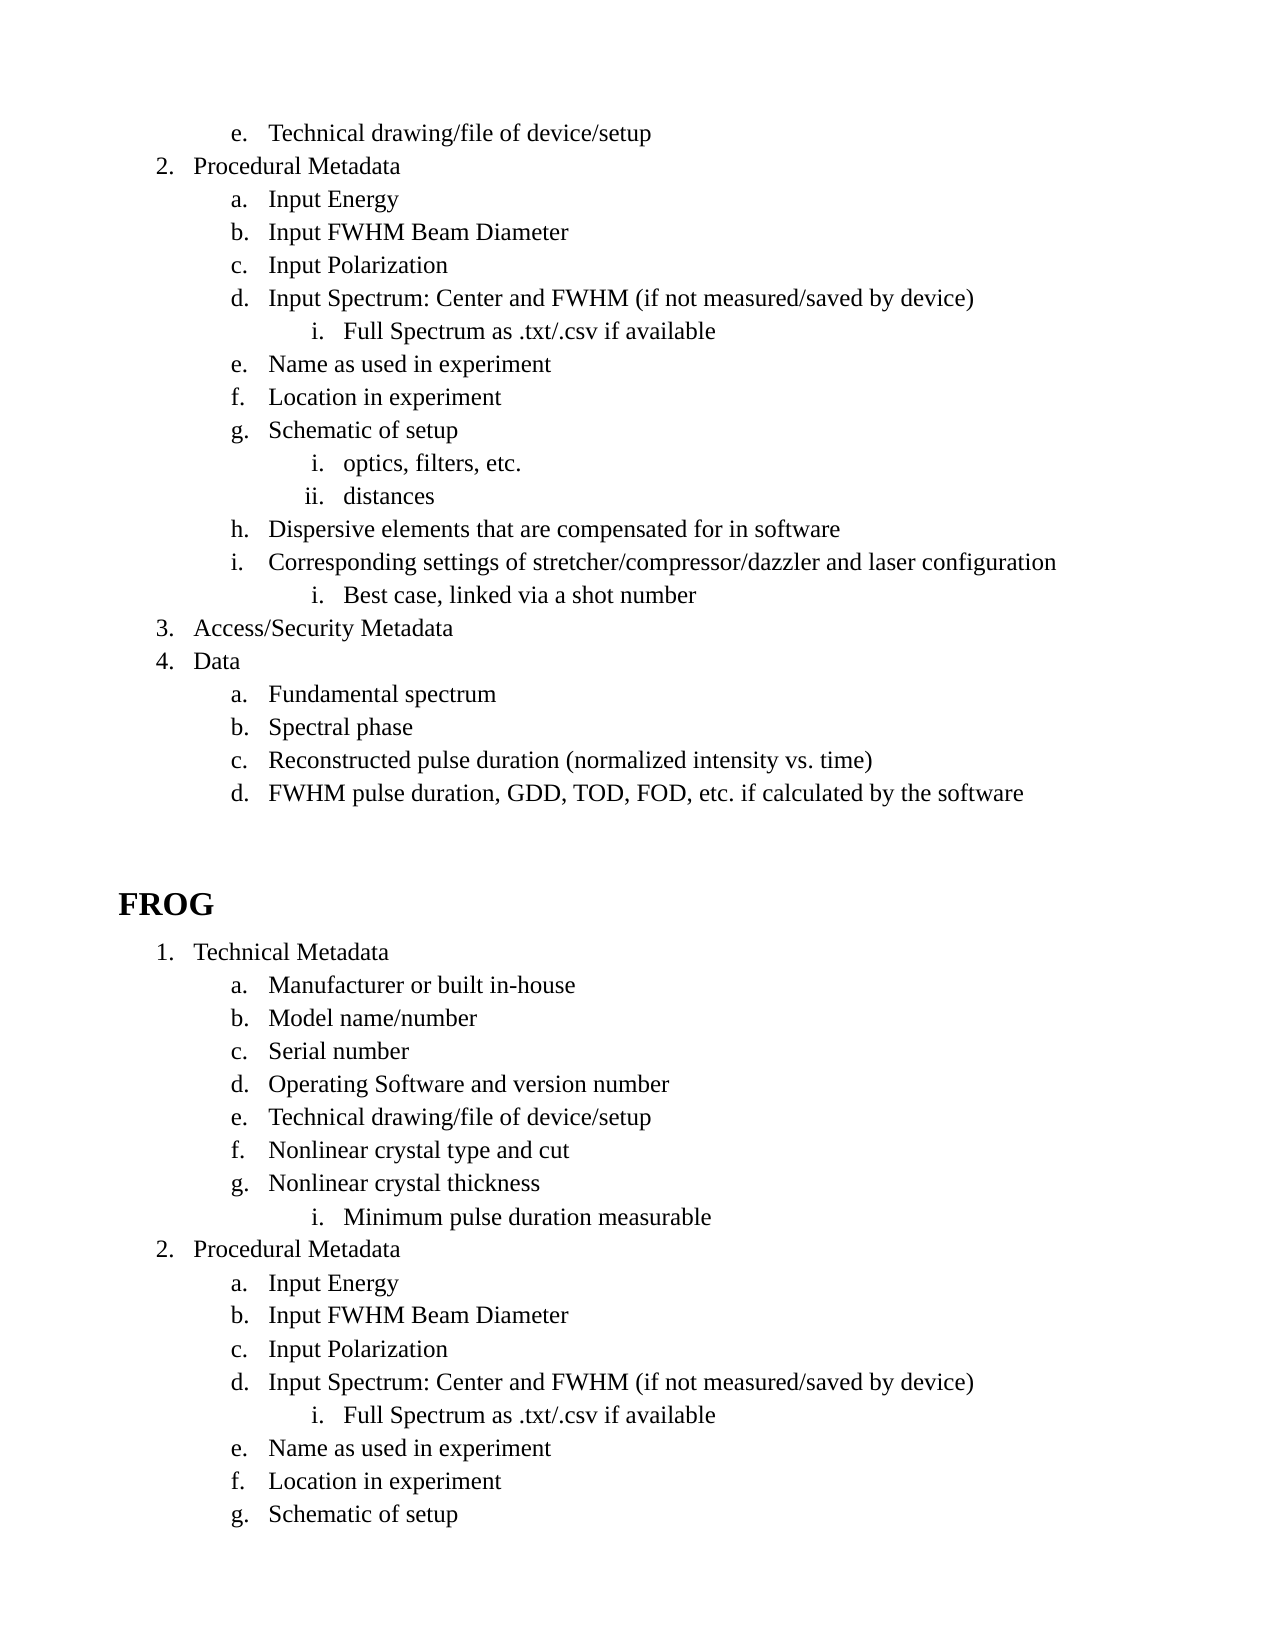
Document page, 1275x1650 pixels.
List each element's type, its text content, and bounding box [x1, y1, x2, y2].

list distances [324, 481, 1157, 510]
list Name as used in experiment [231, 1433, 1157, 1461]
list Corresponding settings of stretcher/compressor/dazzler and laser configuration [231, 547, 1157, 576]
list Procedural Metadata [156, 151, 1157, 180]
list Input Energy [231, 184, 1157, 213]
list optics, filters, etc. [324, 448, 1157, 477]
list Input Spectrum: Center and FWHM (if not measured/saved by device) [231, 1367, 1157, 1395]
list Model name/number [231, 1003, 1157, 1032]
list Spectral phase [231, 712, 1157, 741]
list Best case, linked via a shot number [324, 580, 1157, 609]
list Location in experiment [231, 382, 1157, 411]
list Reconstructed pulse duration (normalized intensity vs. time) [231, 746, 1157, 774]
list Schematic of setup [231, 1499, 1157, 1527]
list Input FWHM Beam Diameter [231, 1301, 1157, 1329]
list Dispersive elements that are compensated for in software [231, 514, 1157, 543]
list Manufacturer or built in-house [231, 970, 1157, 999]
list Input Polarization [231, 250, 1157, 279]
list Input Spectrum: Center and FWHM (if not measured/saved by device) [231, 283, 1157, 312]
list Fundamental spectrum [231, 679, 1157, 708]
list Input FWHM Beam Diameter [231, 217, 1157, 246]
list Serial number [231, 1036, 1157, 1065]
subtitle FROG [118, 884, 1157, 922]
list FWHM pulse duration, GDD, TOD, FOD, etc. if calculated by the software [231, 778, 1157, 807]
list Schematic of setup [231, 415, 1157, 444]
list Location in experiment [231, 1466, 1157, 1494]
list Input Polarization [231, 1334, 1157, 1362]
list Procedural Metadata [156, 1234, 1157, 1263]
list Nonlinear crystal thickness [231, 1168, 1157, 1197]
list Data [156, 646, 1157, 675]
list Nonlinear crystal type and cut [231, 1136, 1157, 1164]
list Full Spectrum as .txt/.csv if available [324, 1400, 1157, 1428]
list Operating Software and version number [231, 1069, 1157, 1098]
list Technical Metadata [156, 937, 1157, 966]
list Access/Security Metadata [156, 613, 1157, 642]
list Full Spectrum as .txt/.csv if available [324, 316, 1157, 345]
list Name as used in experiment [231, 349, 1157, 378]
list Minimum pulse duration measurable [324, 1202, 1157, 1230]
list Technical drawing/file of device/setup [231, 118, 1157, 147]
list Input Energy [231, 1268, 1157, 1296]
list Technical drawing/file of device/setup [231, 1102, 1157, 1131]
